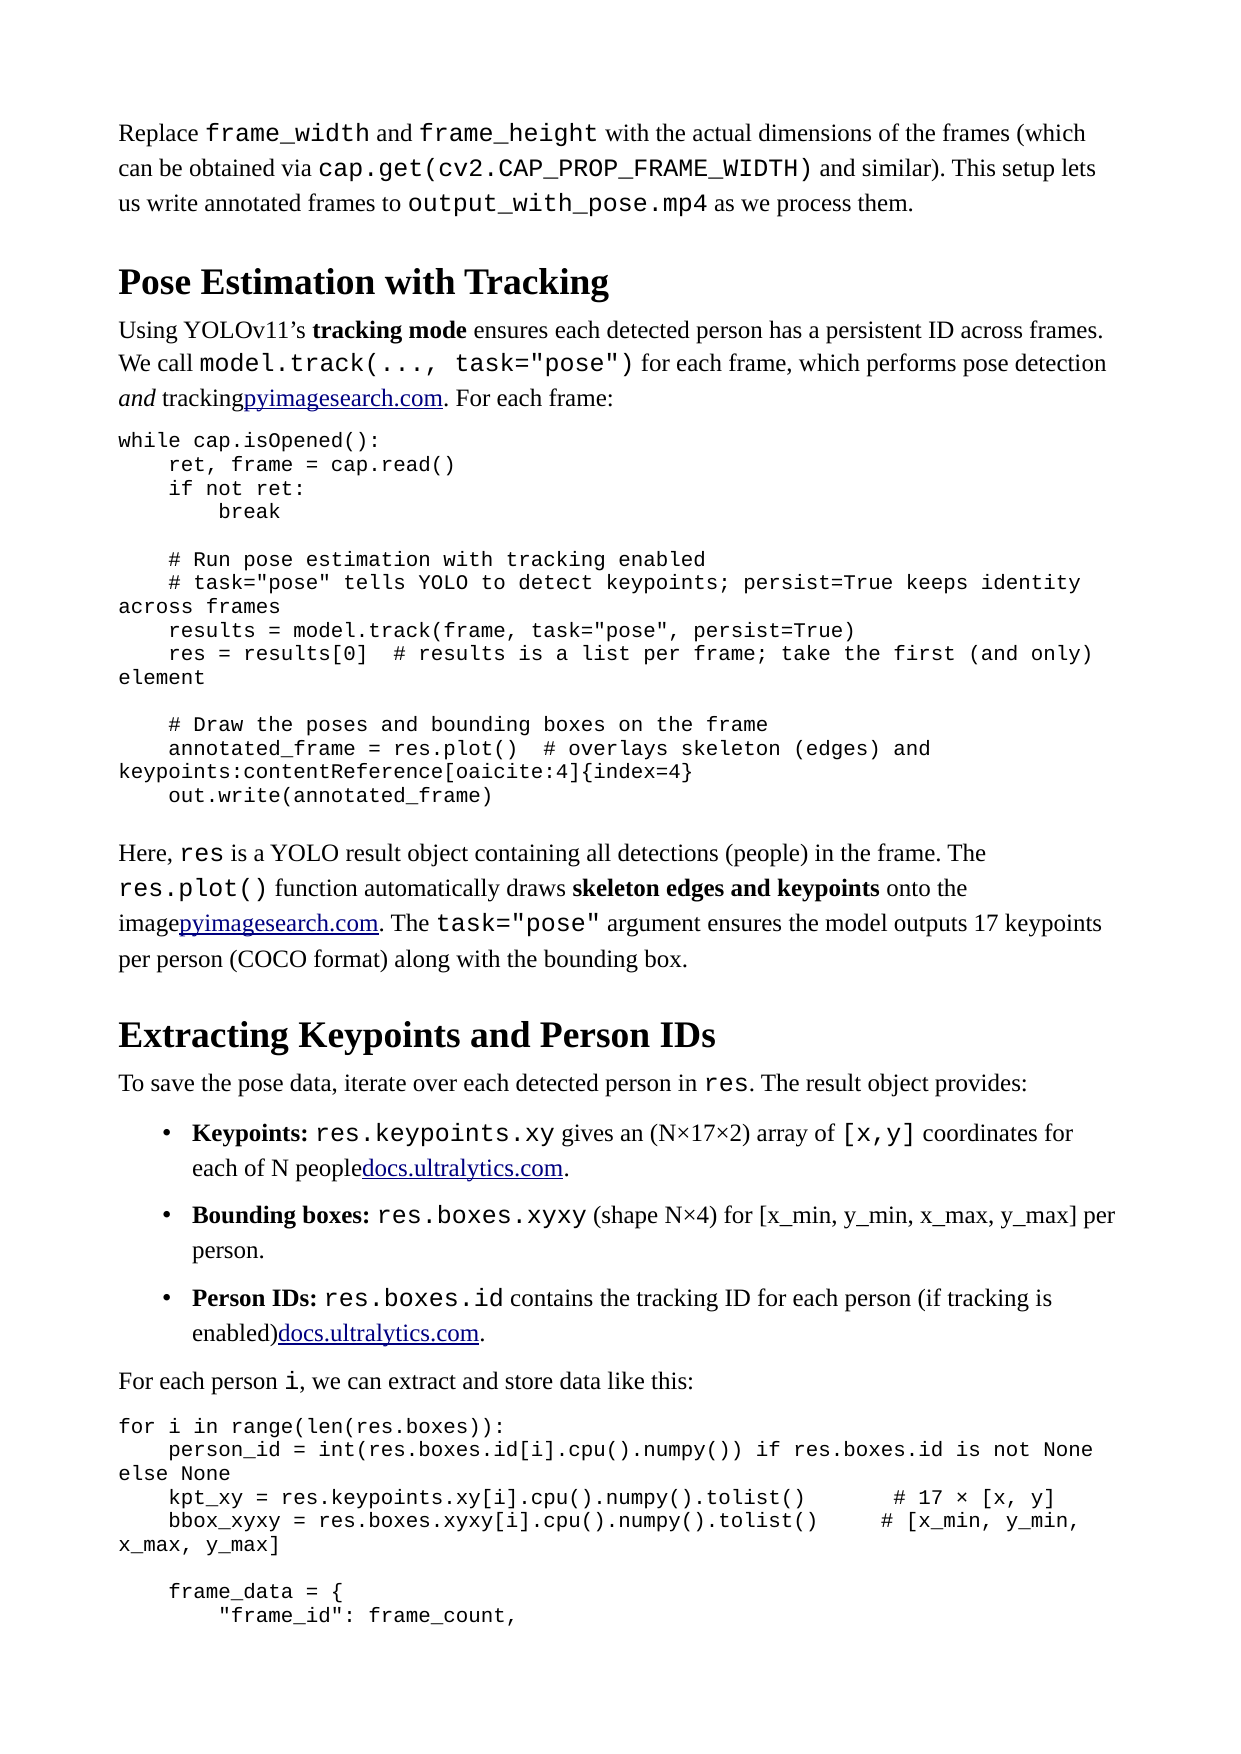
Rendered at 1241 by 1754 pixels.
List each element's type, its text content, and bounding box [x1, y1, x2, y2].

text ret, frame = cap.read() [118, 454, 1122, 478]
list Keypoints: res.keypoints.xy gives an (N×17×2) array of [x,y] coordinates for each of N peopledocs.ultralytics.com. [162, 1118, 1122, 1182]
text Replace frame_width and frame_height with the actual dimensions of the frames (which can be obtained via cap.get(cv2.CAP_PROP_FRAME_WIDTH) and similar). This setup lets us write annotated frames to output_with_pose.mp4 as we process them. [118, 118, 1122, 219]
text break [118, 501, 1122, 525]
text while cap.isOpened(): [118, 431, 1122, 454]
text # Run pose estimation with tracking enabled [118, 549, 1122, 572]
text out.write(annotated_frame) [118, 785, 1122, 809]
text To save the pose data, iterate over each detected person in res. The result object provides: [118, 1068, 1122, 1098]
text # task="pose" tells YOLO to detect keypoints; persist=True keeps identity across frames [118, 572, 1122, 620]
subtitle Pose Estimation with Tracking [118, 259, 1122, 302]
text results = model.track(frame, task="pose", persist=True) [118, 620, 1122, 643]
text Using YOLOv11’s tracking mode ensures each detected person has a persistent ID across frames. We call model.track(..., task="pose") for each frame, which performs pose detection and trackingpyimagesearch.com. For each frame: [118, 315, 1122, 412]
text "frame_id": frame_count, [118, 1605, 1122, 1629]
text frame_data = { [118, 1581, 1122, 1605]
text kpt_xy = res.keypoints.xy[i].cpu().numpy().tolist() # 17 × [x, y] [118, 1487, 1122, 1510]
text res = results[0] # results is a list per frame; take the first (and only) element [118, 643, 1122, 691]
list Person IDs: res.boxes.id contains the tracking ID for each person (if tracking is enabled)docs.ultralytics.com. [162, 1283, 1122, 1347]
text bbox_xyxy = res.boxes.xyxy[i].cpu().numpy().tolist() # [x_min, y_min, x_max, y_max] [118, 1510, 1122, 1558]
subtitle Extracting Keypoints and Person IDs [118, 1012, 1122, 1055]
text for i in range(len(res.boxes)): [118, 1416, 1122, 1439]
text # Draw the poses and bounding boxes on the frame [118, 714, 1122, 738]
text if not ret: [118, 478, 1122, 501]
text Here, res is a YOLO result object containing all detections (people) in the frame. The res.plot() function automatically draws skeleton edges and keypoints onto the imagepyimagesearch.com. The task="pose" argument ensures the model outputs 17 keypoints per person (COCO format) along with the bounding box. [118, 838, 1122, 972]
text annotated_frame = res.plot() # overlays skeleton (edges) and keypoints:contentReference[oaicite:4]{index=4} [118, 738, 1122, 785]
list Bounding boxes: res.boxes.xyxy (shape N×4) for [x_min, y_min, x_max, y_max] per person. [162, 1200, 1122, 1264]
text person_id = int(res.boxes.id[i].cpu().numpy()) if res.boxes.id is not None else None [118, 1439, 1122, 1487]
text For each person i, we can extract and store data like this: [118, 1366, 1122, 1397]
